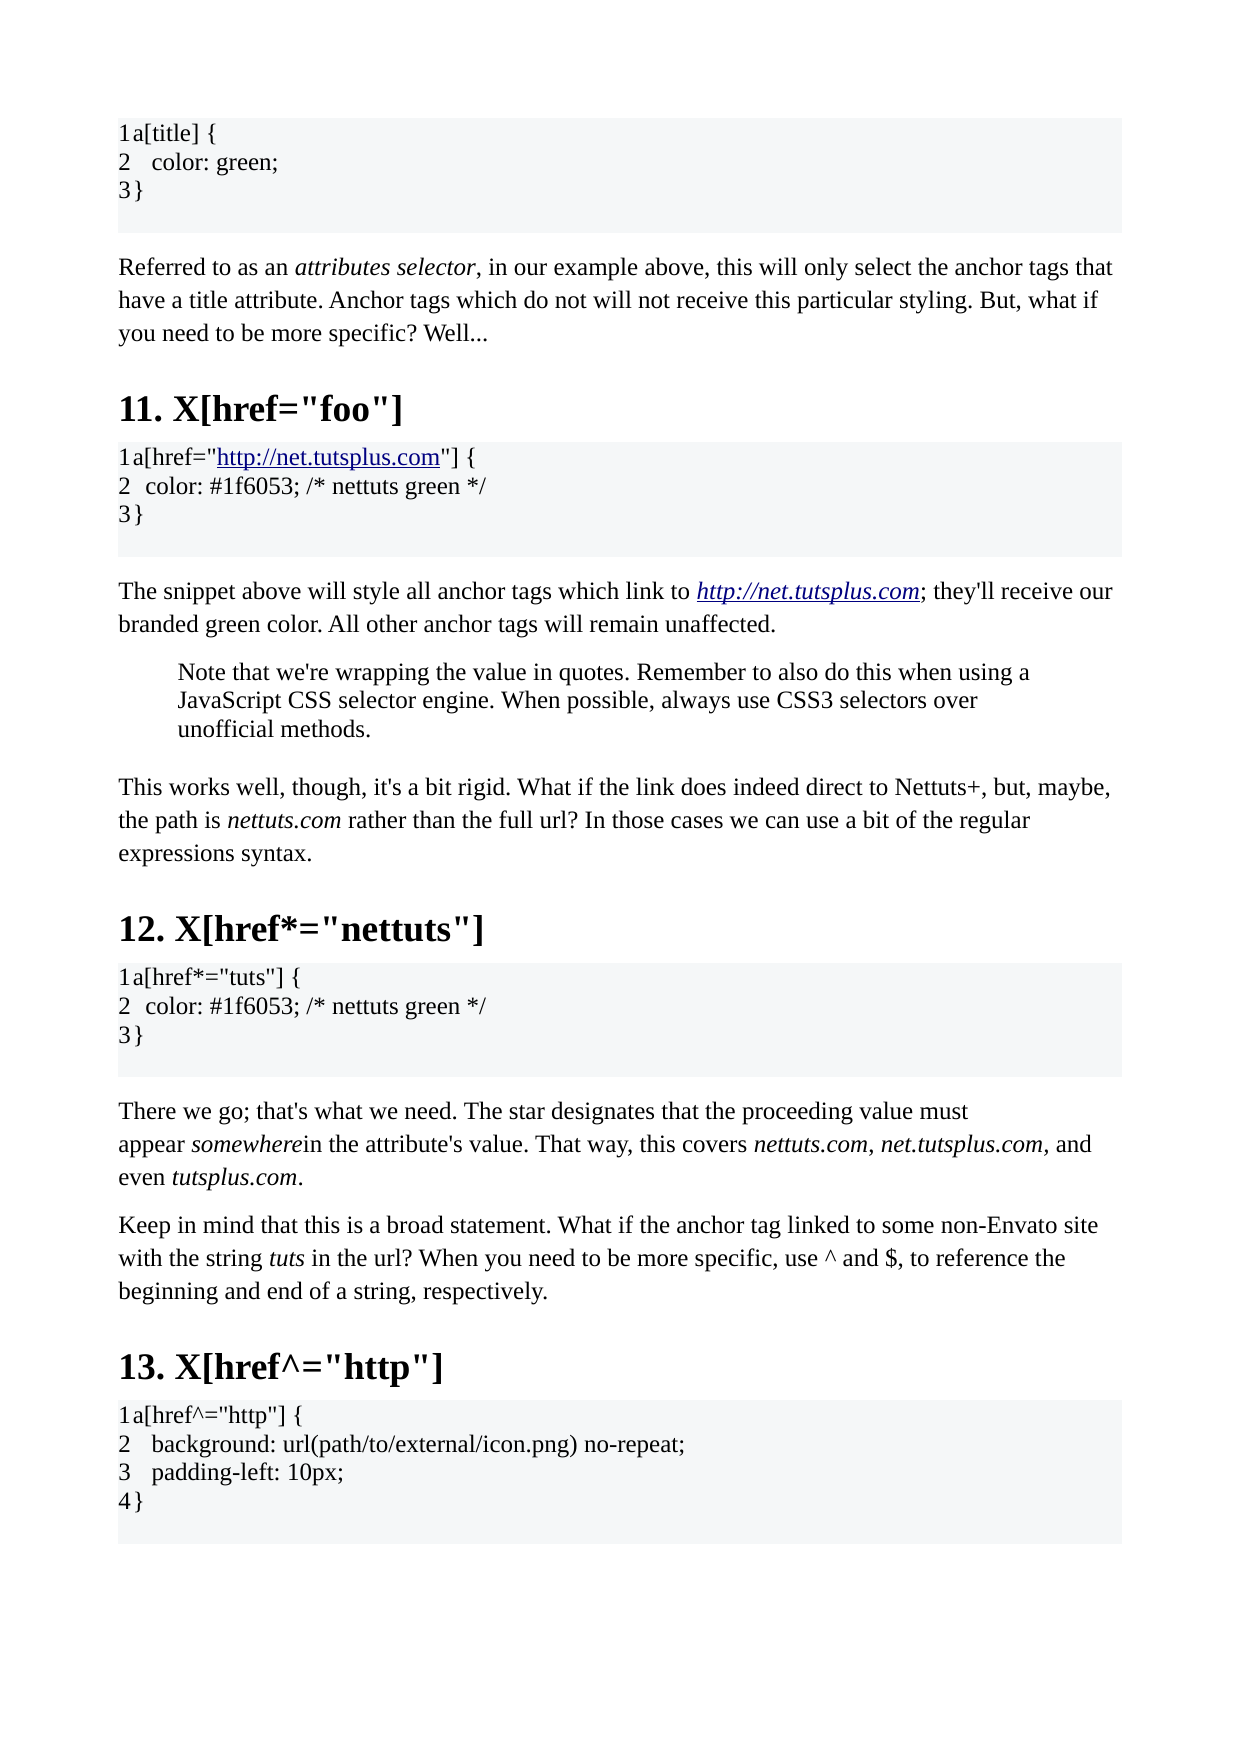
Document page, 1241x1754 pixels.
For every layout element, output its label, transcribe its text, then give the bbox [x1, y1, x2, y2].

text This works well, though, it's a bit rigid. What if the link does indeed direct to Nettuts+, but, maybe, the path is nettuts.com rather than the full url? In those cases we can use a bit of the regular expressions syntax. [118, 772, 1122, 867]
table_header a[href*="tuts"] { color: #1f6053; /* nettuts green */ } [133, 963, 877, 1049]
table_header a[title] { color: green; } [133, 118, 737, 204]
table_header a[href^="http"] { background: url(path/to/external/icon.png) no-repeat; padding-left: 10px; } [133, 1400, 1131, 1515]
table_header 1 2 3 [118, 442, 133, 528]
text Keep in mind that this is a broad statement. What if the anchor tag linked to some non-Envato site with the string tuts in the url? When you need to be more specific, use ^ and $, to reference the beginning and end of a string, respectively. [118, 1210, 1122, 1305]
table_header a[href="http://net.tutsplus.com"] { color: #1f6053; /* nettuts green */ } [133, 442, 831, 528]
table_header 1 2 3 4 [118, 1400, 133, 1515]
subtitle 11. X[href="foo"] [118, 386, 1122, 429]
text Referred to as an attributes selector, in our example above, this will only select the anchor tags that have a title attribute. Anchor tags which do not will not receive this particular styling. But, what if you need to be more specific? Well... [118, 252, 1122, 347]
text The snippet above will style all anchor tags which link to http://net.tutsplus.com; they'll receive our branded green color. All other anchor tags will remain unaffected. [118, 576, 1122, 638]
table_header 1 2 3 [118, 963, 133, 1049]
subtitle 12. X[href*="nettuts"] [118, 907, 1122, 950]
text Note that we're wrapping the value in quotes. Remember to also do this when using a JavaScript CSS selector engine. When possible, always use CSS3 selectors over unofficial methods. [177, 657, 1063, 743]
subtitle 13. X[href^="http"] [118, 1344, 1122, 1387]
table_header 1 2 3 [118, 118, 133, 204]
text There we go; that's what we need. The star designates that the proceeding value must appear somewherein the attribute's value. That way, this covers nettuts.com, net.tutsplus.com, and even tutsplus.com. [118, 1096, 1122, 1191]
